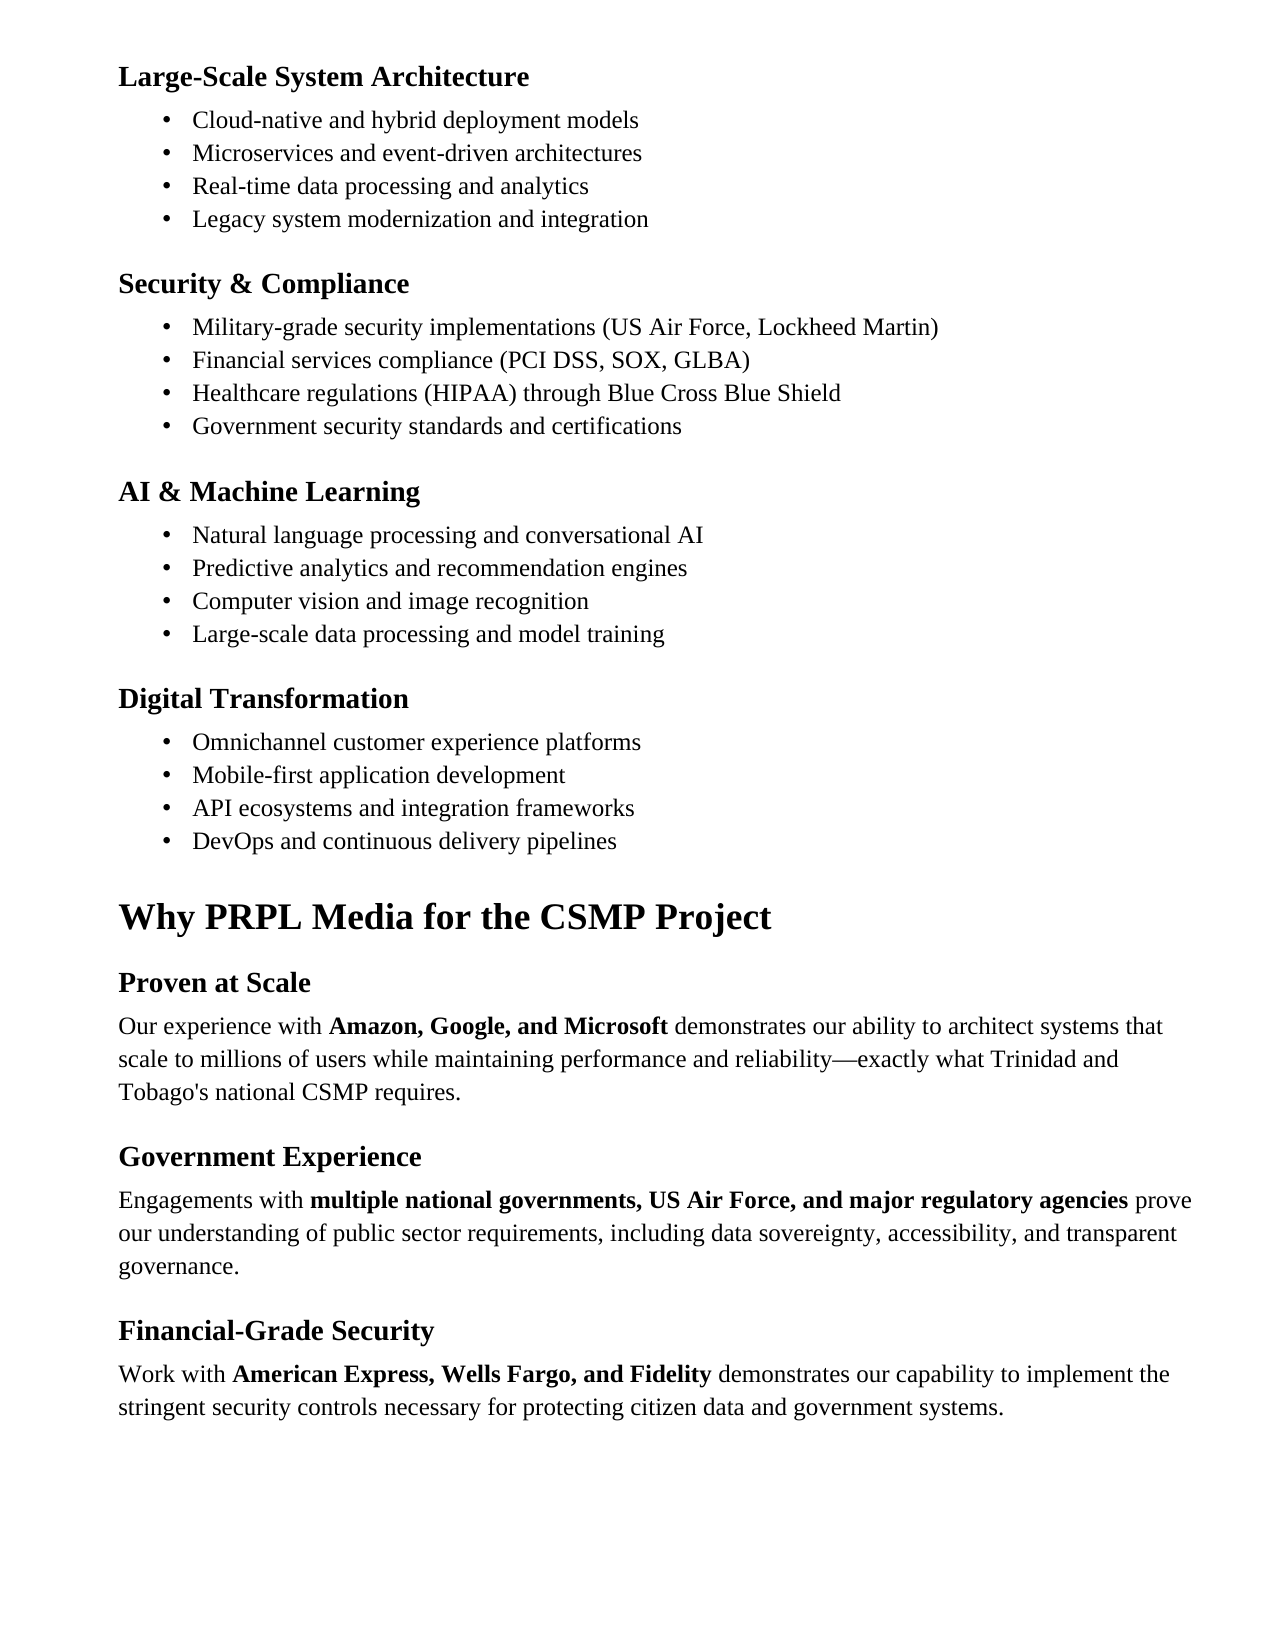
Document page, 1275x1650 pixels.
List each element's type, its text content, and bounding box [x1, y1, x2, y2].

list Healthcare regulations (HIPAA) through Blue Cross Blue Shield [162, 378, 1216, 407]
list Predictive analytics and recommendation engines [162, 553, 1216, 581]
text Our experience with Amazon, Google, and Microsoft demonstrates our ability to architect systems that scale to millions of users while maintaining performance and reliability—exactly what Trinidad and Tobago's national CSMP requires. [118, 1011, 1216, 1106]
text Work with American Express, Wells Fargo, and Fidelity demonstrates our capability to implement the stringent security controls necessary for protecting citizen data and government systems. [118, 1359, 1216, 1421]
list Legacy system modernization and integration [162, 204, 1216, 233]
text Engagements with multiple national governments, US Air Force, and major regulatory agencies prove our understanding of public sector requirements, including data sovereignty, accessibility, and transparent governance. [118, 1185, 1216, 1280]
subtitle Security & Compliance [118, 266, 1216, 300]
subtitle Large-Scale System Architecture [118, 59, 1216, 93]
subtitle Why PRPL Media for the CSMP Project [118, 894, 1216, 938]
subtitle Digital Transformation [118, 681, 1216, 714]
list Real-time data processing and analytics [162, 171, 1216, 200]
list DevOps and continuous delivery pipelines [162, 826, 1216, 855]
subtitle AI & Machine Learning [118, 474, 1216, 507]
list Financial services compliance (PCI DSS, SOX, GLBA) [162, 345, 1216, 374]
subtitle Government Experience [118, 1139, 1216, 1172]
list Large-scale data processing and model training [162, 619, 1216, 647]
list Cloud-native and hybrid deployment models [162, 105, 1216, 134]
list API ecosystems and integration frameworks [162, 793, 1216, 822]
subtitle Proven at Scale [118, 965, 1216, 998]
list Mobile-first application development [162, 760, 1216, 789]
list Natural language processing and conversational AI [162, 520, 1216, 548]
list Computer vision and image recognition [162, 586, 1216, 614]
subtitle Financial-Grade Security [118, 1313, 1216, 1347]
list Military-grade security implementations (US Air Force, Lockheed Martin) [162, 312, 1216, 341]
list Government security standards and certifications [162, 411, 1216, 440]
list Omnichannel customer experience platforms [162, 727, 1216, 756]
list Microservices and event-driven architectures [162, 138, 1216, 167]
